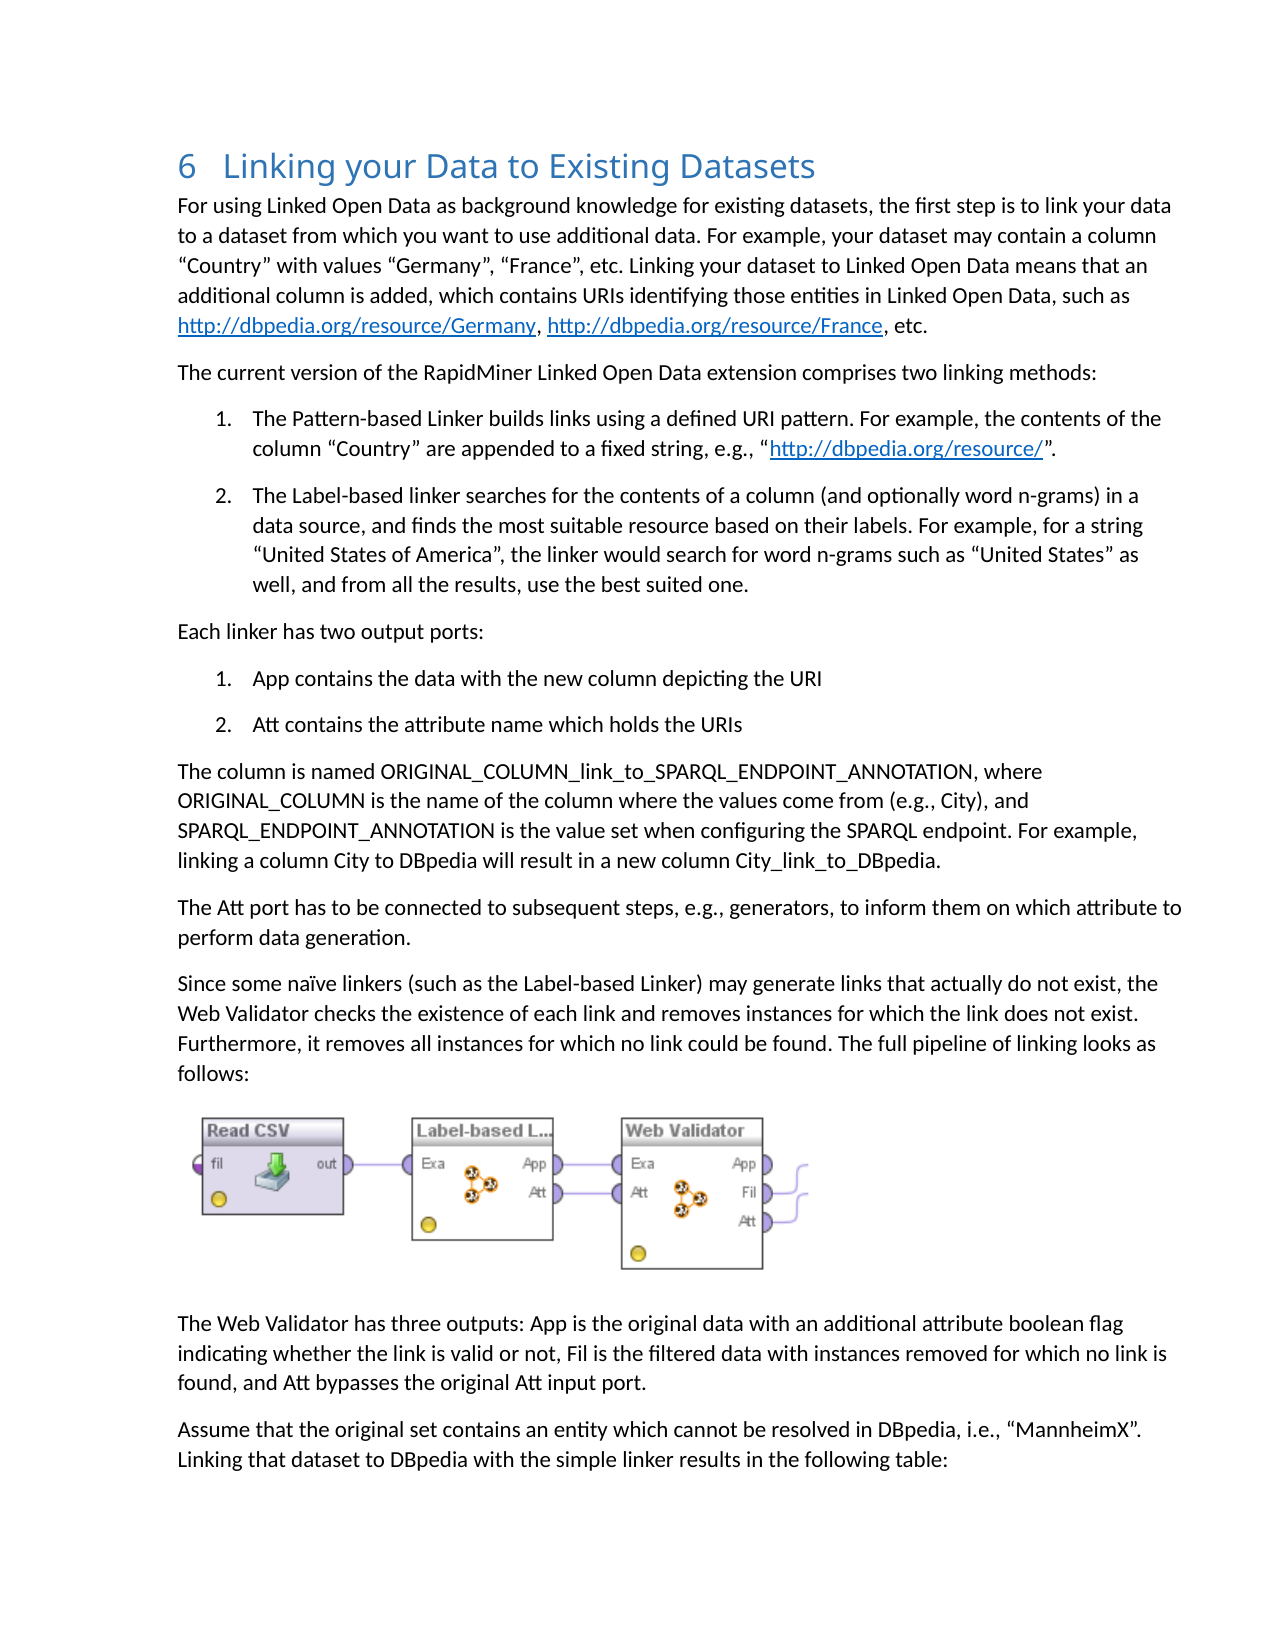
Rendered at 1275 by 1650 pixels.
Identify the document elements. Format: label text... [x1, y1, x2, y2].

text Assume that the original set contains an entity which cannot be resolved in DBpedia, i.e., “MannheimX”. Linking that dataset to DBpedia with the simple linker results in the following table: [177, 1415, 1186, 1473]
text Each linker has two output ports: [177, 617, 1186, 645]
list The Label-based linker searches for the contents of a column (and optionally word n-grams) in a data source, and finds the most suitable resource based on their labels. For example, for a string “United States of America”, the linker would search for word n-grams such as “United States” as well, and from all the results, use the best suited one. [215, 481, 1186, 598]
text The Web Validator has three outputs: App is the original data with an additional attribute boolean flag indicating whether the link is valid or not, Fil is the filtered data with instances removed for which no link is found, and Att bypasses the original Att input port. [177, 1309, 1186, 1397]
list Att contains the attribute name which holds the URIs [215, 710, 1186, 738]
text For using Linked Open Data as background knowledge for existing datasets, the first step is to link your data to a dataset from which you want to use additional data. For example, your dataset may contain a column “Country” with values “Germany”, “France”, etc. Linking your dataset to Linked Open Data means that an additional column is added, which contains URIs identifying those entities in Linked Open Data, such as http://dbpedia.org/resource/Germany, http://dbpedia.org/resource/France, etc. [177, 192, 1186, 339]
list The Pattern-based Linker builds links using a defined URI pattern. For example, the contents of the column “Country” are appended to a fixed string, e.g., “http://dbpedia.org/resource/”. [215, 404, 1186, 462]
text The current version of the RapidMiner Linked Open Data extension comprises two linking methods: [177, 358, 1186, 386]
text The column is named ORIGINAL_COLUMN_link_to_SPARQL_ENDPOINT_ANNOTATION, where ORIGINAL_COLUMN is the name of the column where the values come from (e.g., City), and SPARQL_ENDPOINT_ANNOTATION is the value set when configuring the SPARQL endpoint. For example, linking a column City to DBpedia will result in a new column City_link_to_DBpedia. [177, 757, 1186, 874]
list App contains the data with the new column depicting the URI [215, 664, 1186, 692]
text The Att port has to be connected to subsequent steps, e.g., generators, to inform them on which attribute to perform data generation. [177, 893, 1186, 951]
subtitle Linking your Data to Existing Datasets [177, 143, 1186, 188]
text Since some naïve linkers (such as the Label-based Linker) may generate links that actually do not exist, the Web Validator checks the existence of each link and removes instances for which the link does not exist. Furthermore, it removes all instances for which no link could be found. The full pipeline of linking looks as follows: [177, 969, 1186, 1087]
